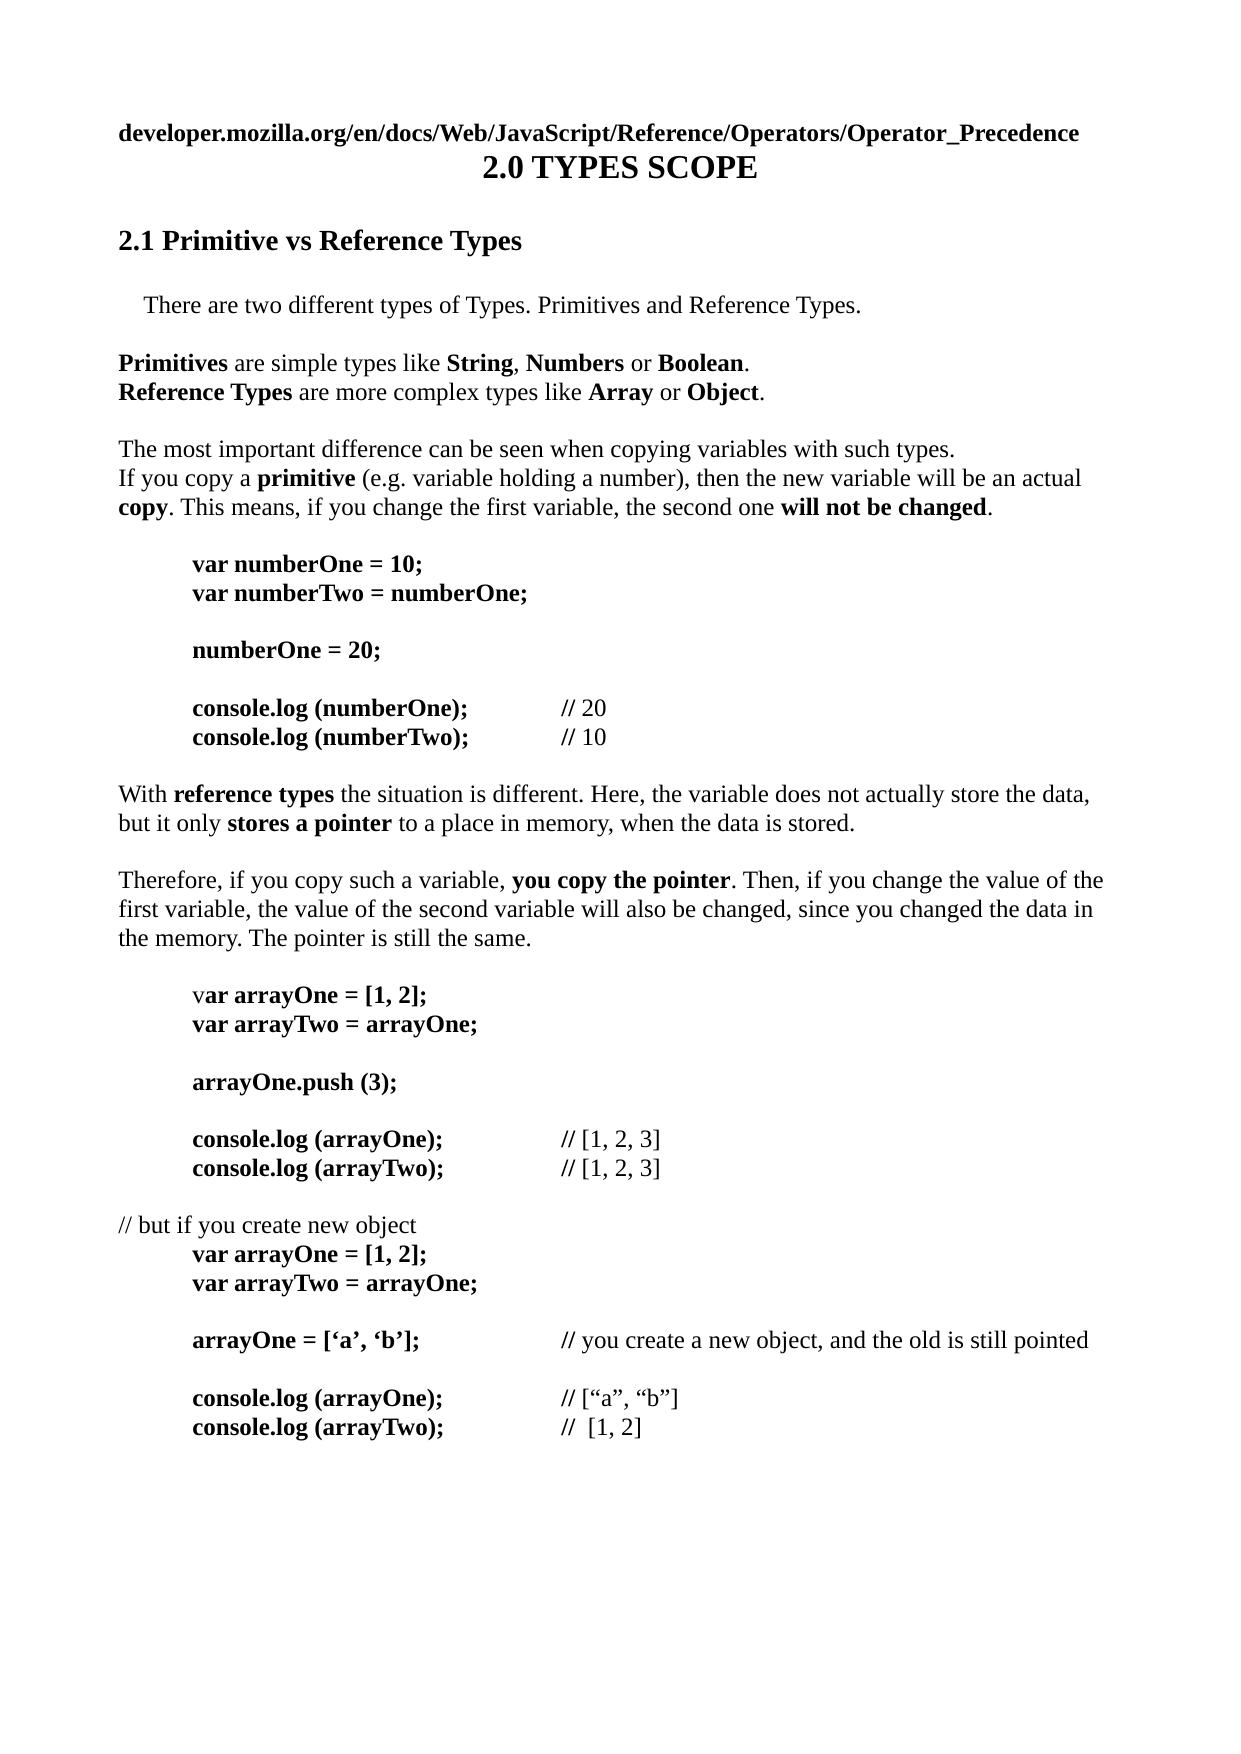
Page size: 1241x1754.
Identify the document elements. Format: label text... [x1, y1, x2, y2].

text var numberTwo = numberOne; [118, 578, 1122, 607]
text console.log (numberOne); // 20 [118, 693, 1122, 722]
text arrayOne.push (3); [118, 1067, 1122, 1096]
text // but if you create new object [118, 1211, 1122, 1239]
text Primitives are simple types like String, Numbers or Boolean. [118, 348, 1122, 377]
text Reference Types are more complex types like Array or Object. [118, 377, 1122, 406]
text var numberOne = 10; [118, 549, 1122, 578]
text developer.mozilla.org/en/docs/Web/JavaScript/Reference/Operators/Operator_Precedence [118, 118, 1122, 147]
text If you copy a primitive (e.g. variable holding a number), then the new variable will be an actual copy. This means, if you change the first variable, the second one will not be changed. [118, 463, 1122, 521]
text console.log (arrayTwo); // [1, 2, 3] [118, 1153, 1122, 1182]
text 2.1 Primitive vs Reference Types [118, 223, 1122, 257]
text var arrayTwo = arrayOne; [118, 1009, 1122, 1038]
text console.log (numberTwo); // 10 [118, 722, 1122, 751]
text 2.0 TYPES SCOPE [118, 147, 1122, 185]
text The most important difference can be seen when copying variables with such types. [118, 434, 1122, 463]
text arrayOne = [‘a’, ‘b’]; // you create a new object, and the old is still pointed [118, 1326, 1122, 1354]
text var arrayTwo = arrayOne; [118, 1268, 1122, 1297]
text There are two different types of Types. Primitives and Reference Types. [118, 291, 1122, 319]
text console.log (arrayTwo); // [1, 2] [118, 1412, 1122, 1441]
text console.log (arrayOne); // [“a”, “b”] [118, 1383, 1122, 1412]
text Therefore, if you copy such a variable, you copy the pointer. Then, if you change the value of the first variable, the value of the second variable will also be changed, since you changed the data in the memory. The pointer is still the same. [118, 866, 1122, 952]
text var arrayOne = [1, 2]; [118, 981, 1122, 1009]
text numberOne = 20; [118, 636, 1122, 664]
text var arrayOne = [1, 2]; [118, 1239, 1122, 1268]
text With reference types the situation is different. Here, the variable does not actually store the data, but it only stores a pointer to a place in memory, when the data is stored. [118, 779, 1122, 837]
text console.log (arrayOne); // [1, 2, 3] [118, 1124, 1122, 1153]
